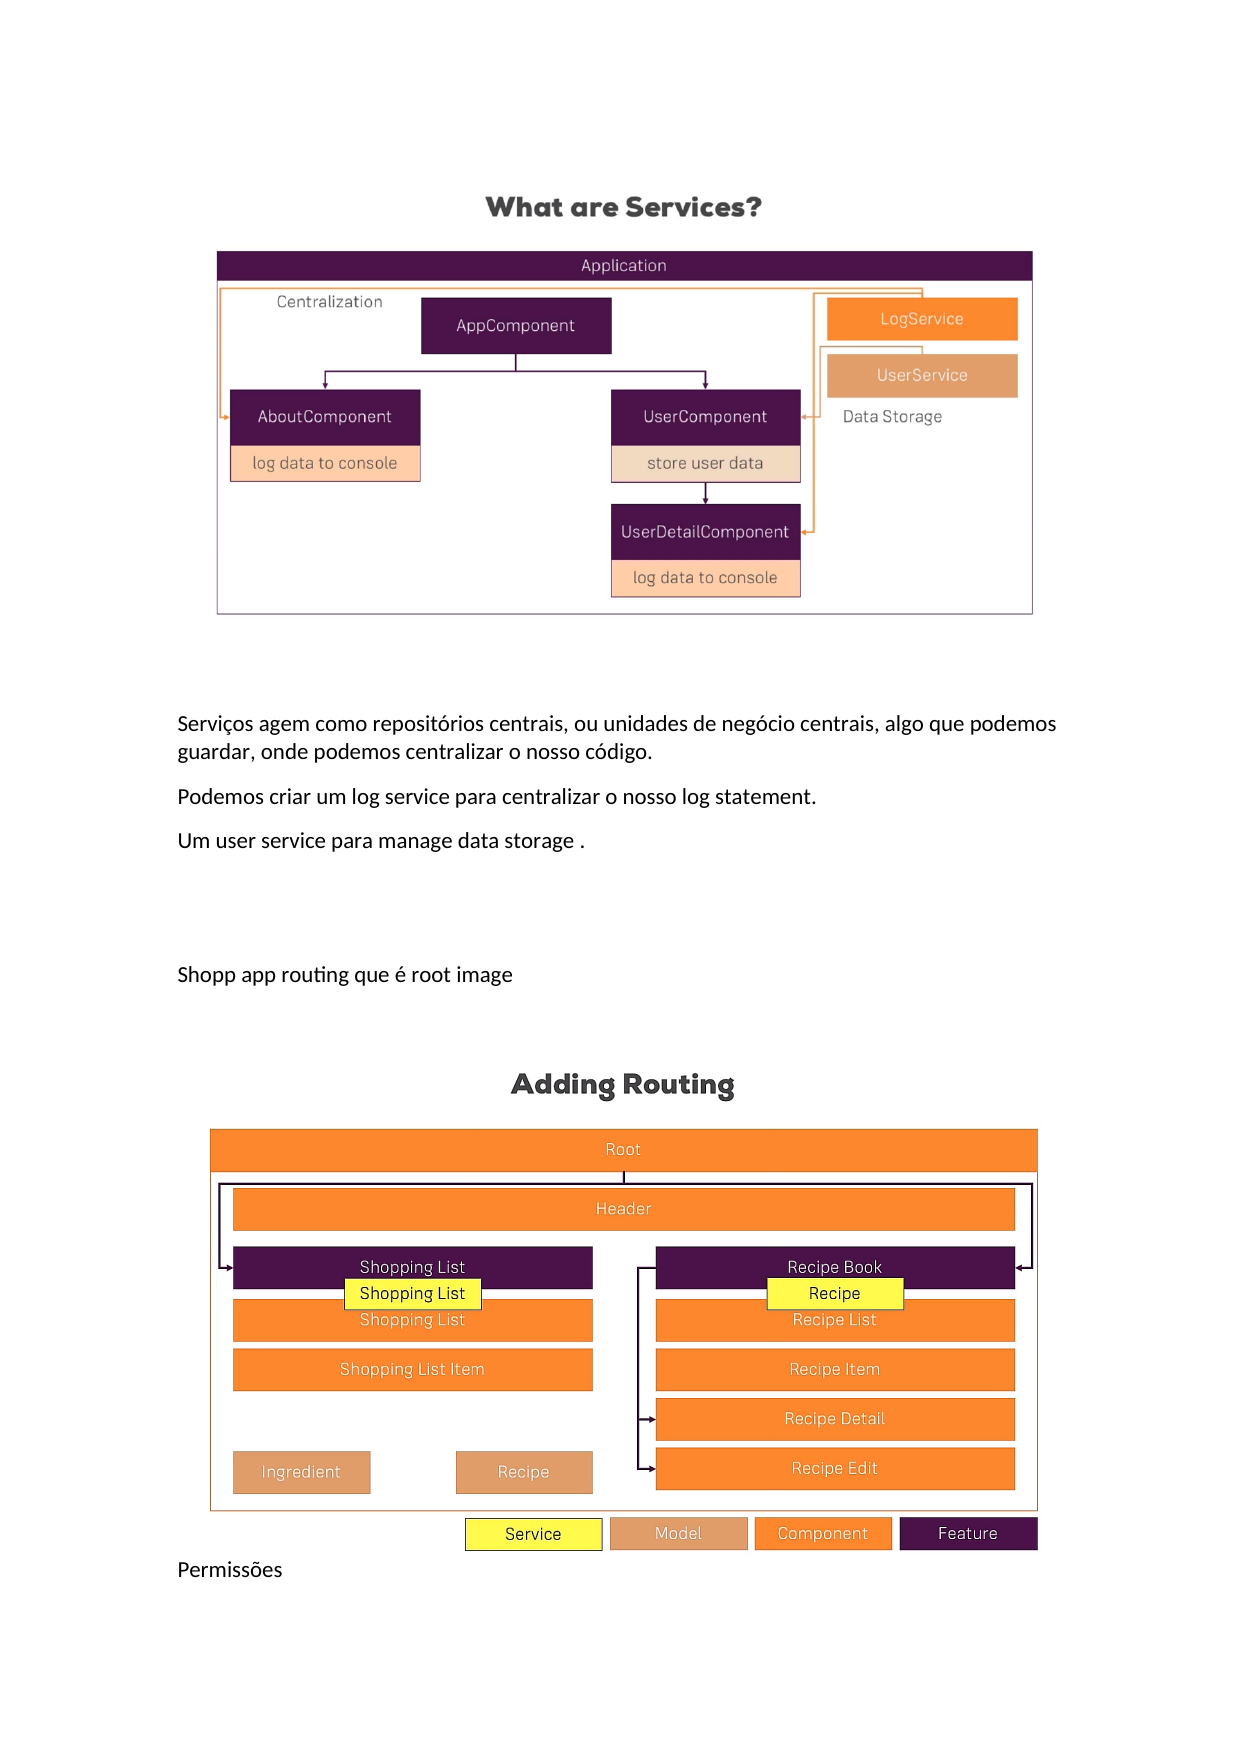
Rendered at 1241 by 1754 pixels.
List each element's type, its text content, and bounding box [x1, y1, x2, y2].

text Shopp app routing que é root image [177, 961, 1063, 988]
text Um user service para manage data storage . [177, 826, 1063, 854]
text Permissões [177, 1555, 1063, 1583]
text Podemos criar um log service para centralizar o nosso log statement. [177, 782, 1063, 810]
text Serviços agem como repositórios centrais, ou unidades de negócio centrais, algo que podemos guardar, onde podemos centralizar o nosso código. [177, 709, 1063, 765]
